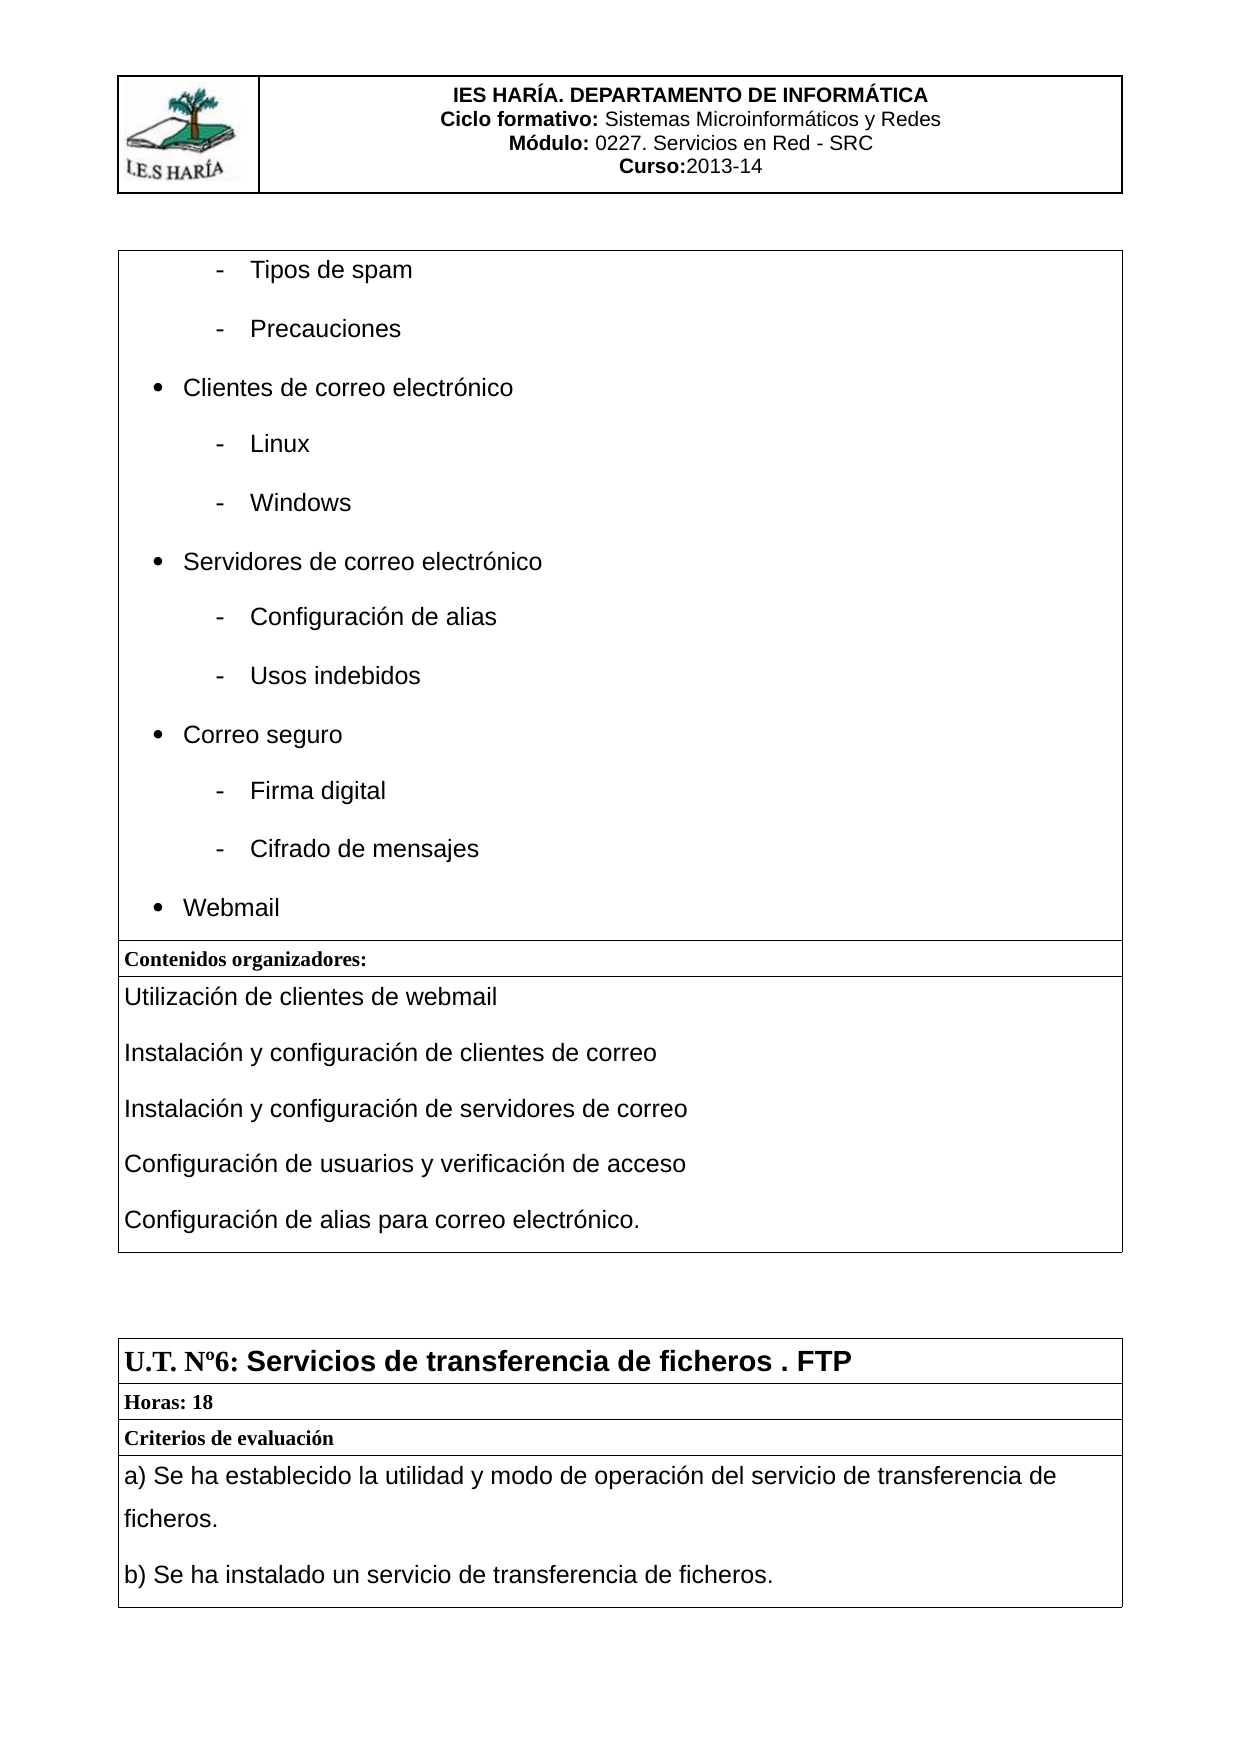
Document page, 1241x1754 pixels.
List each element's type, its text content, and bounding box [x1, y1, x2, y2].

table_cell Tipos de spam Precauciones Clientes de correo electrónico Linux Windows Servidores de correo electrónico Configuración de alias Usos indebidos Correo seguro Firma digital Cifrado de mensajes Webmail [119, 251, 1122, 940]
table_cell Horas: 18 [119, 1384, 1122, 1419]
table_cell Contenidos organizadores: [119, 941, 1122, 976]
picture [123, 82, 241, 181]
table_cell a) Se ha establecido la utilidad y modo de operación del servicio de transferencia de ficheros. b) Se ha instalado un servicio de transferencia de ficheros. [119, 1456, 1122, 1607]
table_header U.T. Nº6: Servicios de transferencia de ficheros . FTP [119, 1339, 1122, 1383]
table_cell Criterios de evaluación [119, 1420, 1122, 1455]
table_cell Utilización de clientes de webmail Instalación y configuración de clientes de correo Instalación y configuración de servidores de correo Configuración de usuarios y verificación de acceso Configuración de alias para correo electrónico. [119, 977, 1122, 1252]
